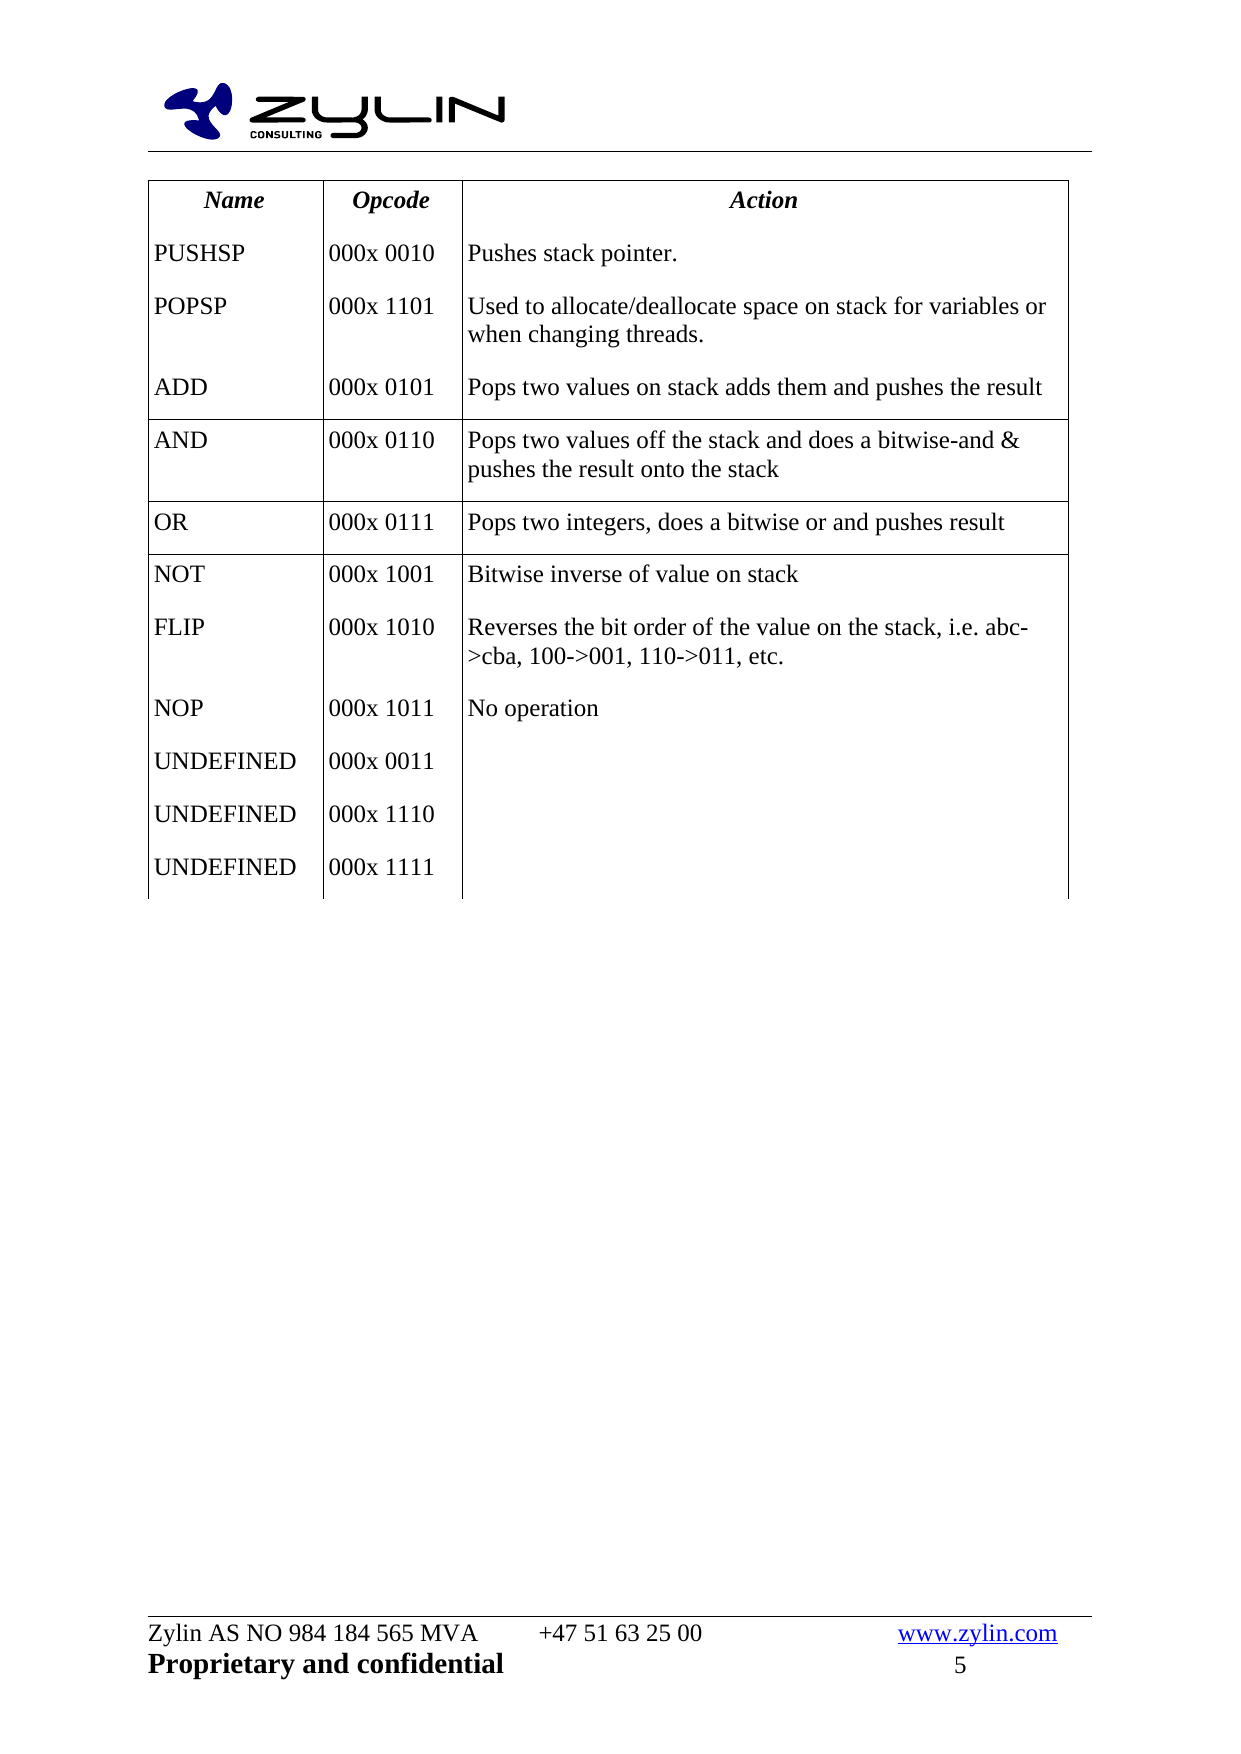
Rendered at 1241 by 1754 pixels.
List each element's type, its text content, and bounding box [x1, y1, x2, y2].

table_cell UNDEFINED [149, 741, 323, 793]
table_cell [463, 793, 1068, 846]
table_cell [463, 846, 1068, 899]
table_cell No operation [463, 688, 1068, 741]
table_cell Bitwise inverse of value on stack [463, 555, 1068, 606]
table_cell FLIP [149, 606, 323, 688]
table_cell Reverses the bit order of the value on the stack, i.e. abc->cba, 100->001, 110->011, etc. [463, 606, 1068, 688]
table_header Name [149, 181, 323, 232]
table_cell 000x 0101 [324, 366, 462, 419]
table_cell PUSHSP [149, 232, 323, 285]
table_cell NOP [149, 688, 323, 741]
table_cell UNDEFINED [149, 846, 323, 899]
table_cell 000x 0110 [324, 420, 462, 501]
table_cell 000x 1001 [324, 555, 462, 606]
table_cell 000x 0011 [324, 741, 462, 793]
table_cell AND [149, 420, 323, 501]
table_cell 000x 1010 [324, 606, 462, 688]
table_cell 000x 0111 [324, 502, 462, 553]
table_cell Pops two values off the stack and does a bitwise-and & pushes the result onto the stack [463, 420, 1068, 501]
table_cell 000x 1101 [324, 285, 462, 366]
table_header Action [463, 181, 1068, 232]
table_cell POPSP [149, 285, 323, 366]
table_cell UNDEFINED [149, 793, 323, 846]
table_header Opcode [324, 181, 462, 232]
table_cell 000x 0010 [324, 232, 462, 285]
table_cell NOT [149, 555, 323, 606]
table_cell OR [149, 502, 323, 553]
table_cell Pushes stack pointer. [463, 232, 1068, 285]
table_cell Pops two integers, does a bitwise or and pushes result [463, 502, 1068, 553]
table_cell 000x 1111 [324, 846, 462, 899]
table_cell ADD [149, 366, 323, 419]
table_cell Used to allocate/deallocate space on stack for variables or when changing threads. [463, 285, 1068, 366]
table_cell Pops two values on stack adds them and pushes the result [463, 366, 1068, 419]
table_cell 000x 1110 [324, 793, 462, 846]
table_cell [463, 741, 1068, 793]
table_cell 000x 1011 [324, 688, 462, 741]
